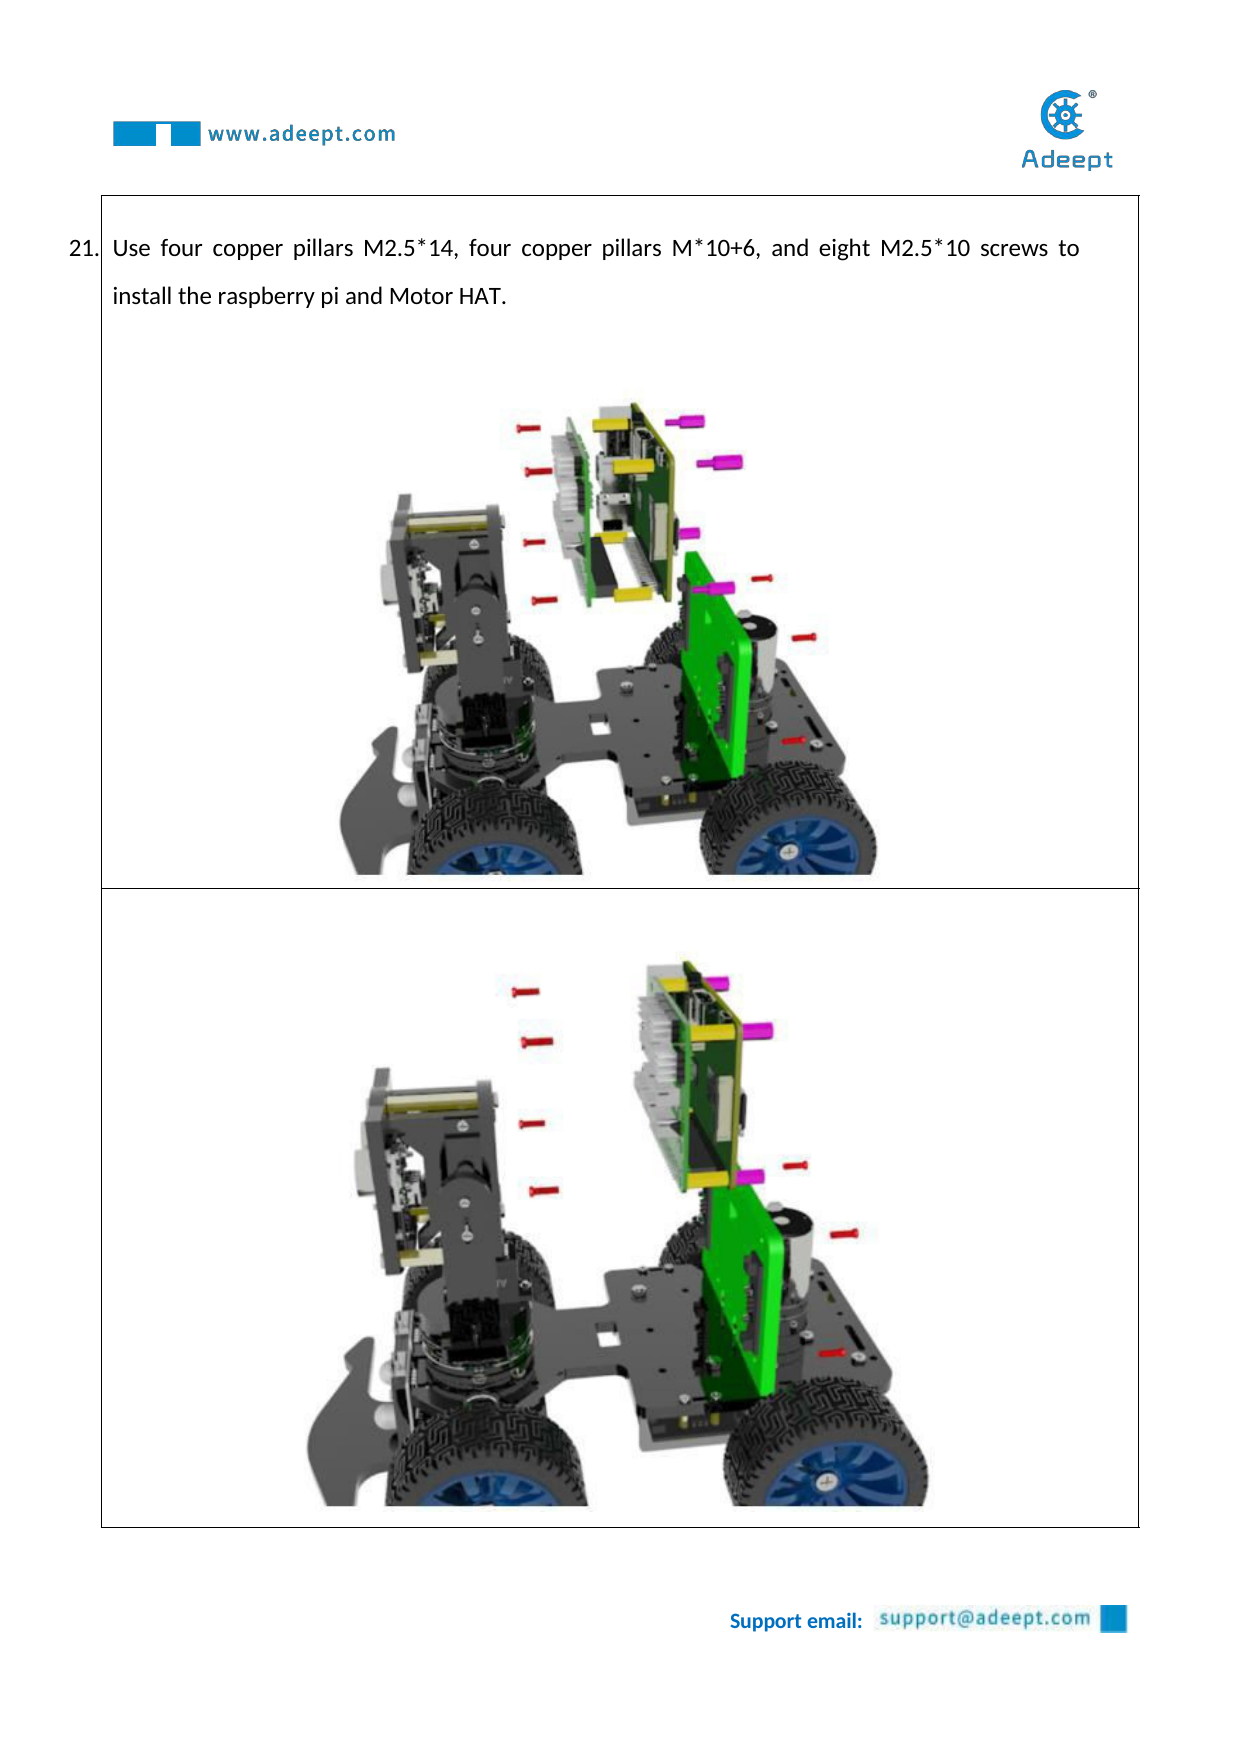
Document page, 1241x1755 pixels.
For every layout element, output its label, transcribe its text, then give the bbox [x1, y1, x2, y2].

list Use four copper pillars M2.5*14, four copper pillars M*10+6, and eight M2.5*10 screws to install the raspberry pi and Motor HAT. [102, 232, 1132, 311]
